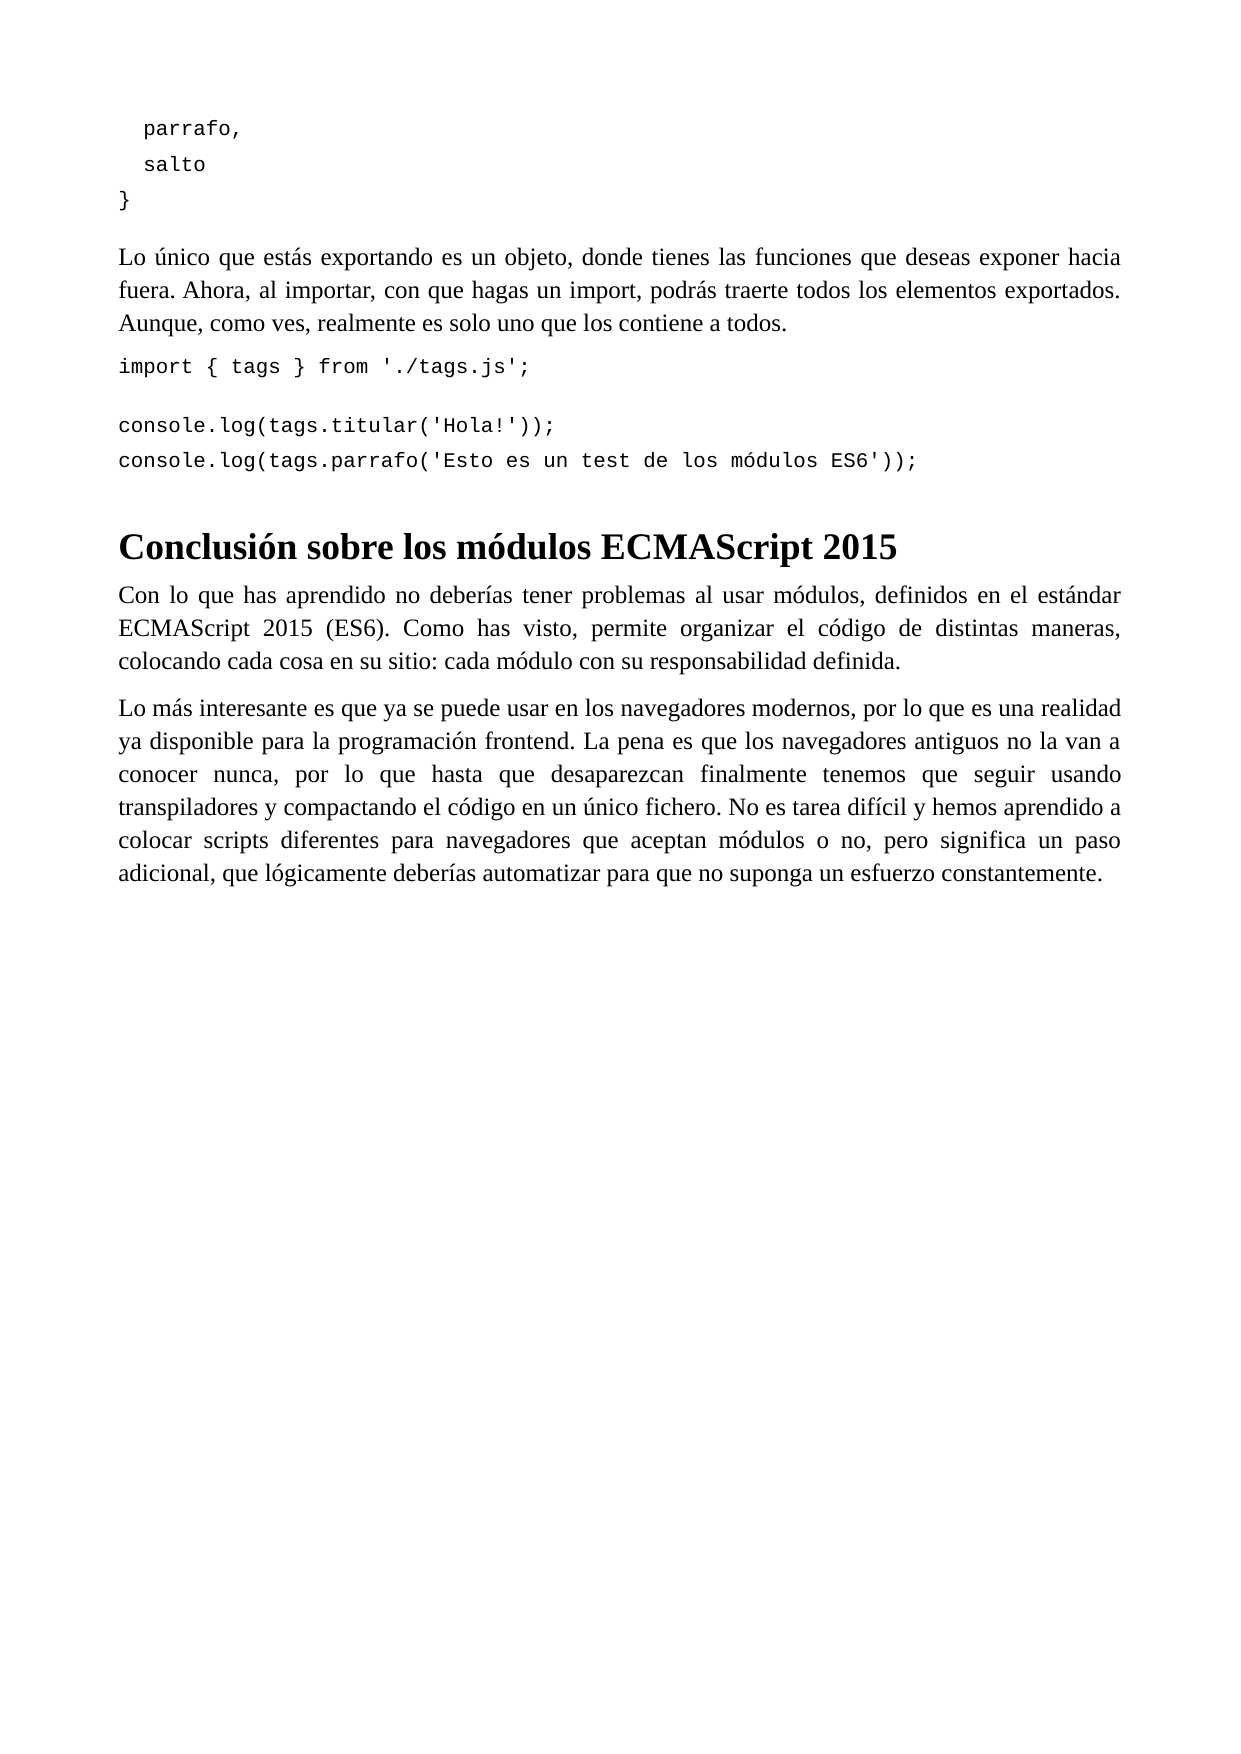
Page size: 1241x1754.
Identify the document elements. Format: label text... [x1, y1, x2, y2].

text console.log(tags.titular('Hola!')); [118, 415, 1122, 438]
text salto [118, 153, 1122, 177]
subtitle Conclusión sobre los módulos ECMAScript 2015 [118, 524, 1122, 567]
text } [118, 189, 1122, 213]
text parrafo, [118, 118, 1122, 142]
text import { tags } from './tags.js'; [118, 356, 1122, 379]
text Lo más interesante es que ya se puede usar en los navegadores modernos, por lo que es una realidad ya disponible para la programación frontend. La pena es que los navegadores antiguos no la van a conocer nunca, por lo que hasta que desaparezcan finalmente tenemos que seguir usando transpiladores y compactando el código en un único fichero. No es tarea difícil y hemos aprendido a colocar scripts diferentes para navegadores que aceptan módulos o no, pero significa un paso adicional, que lógicamente deberías automatizar para que no suponga un esfuerzo constantemente. [118, 693, 1122, 887]
text Lo único que estás exportando es un objeto, donde tienes las funciones que deseas exponer hacia fuera. Ahora, al importar, con que hagas un import, podrás traerte todos los elementos exportados. Aunque, como ves, realmente es solo uno que los contiene a todos. [118, 242, 1122, 337]
text console.log(tags.parrafo('Esto es un test de los módulos ES6')); [118, 450, 1122, 474]
text Con lo que has aprendido no deberías tener problemas al usar módulos, definidos en el estándar ECMAScript 2015 (ES6). Como has visto, permite organizar el código de distintas maneras, colocando cada cosa en su sitio: cada módulo con su responsabilidad definida. [118, 580, 1122, 674]
